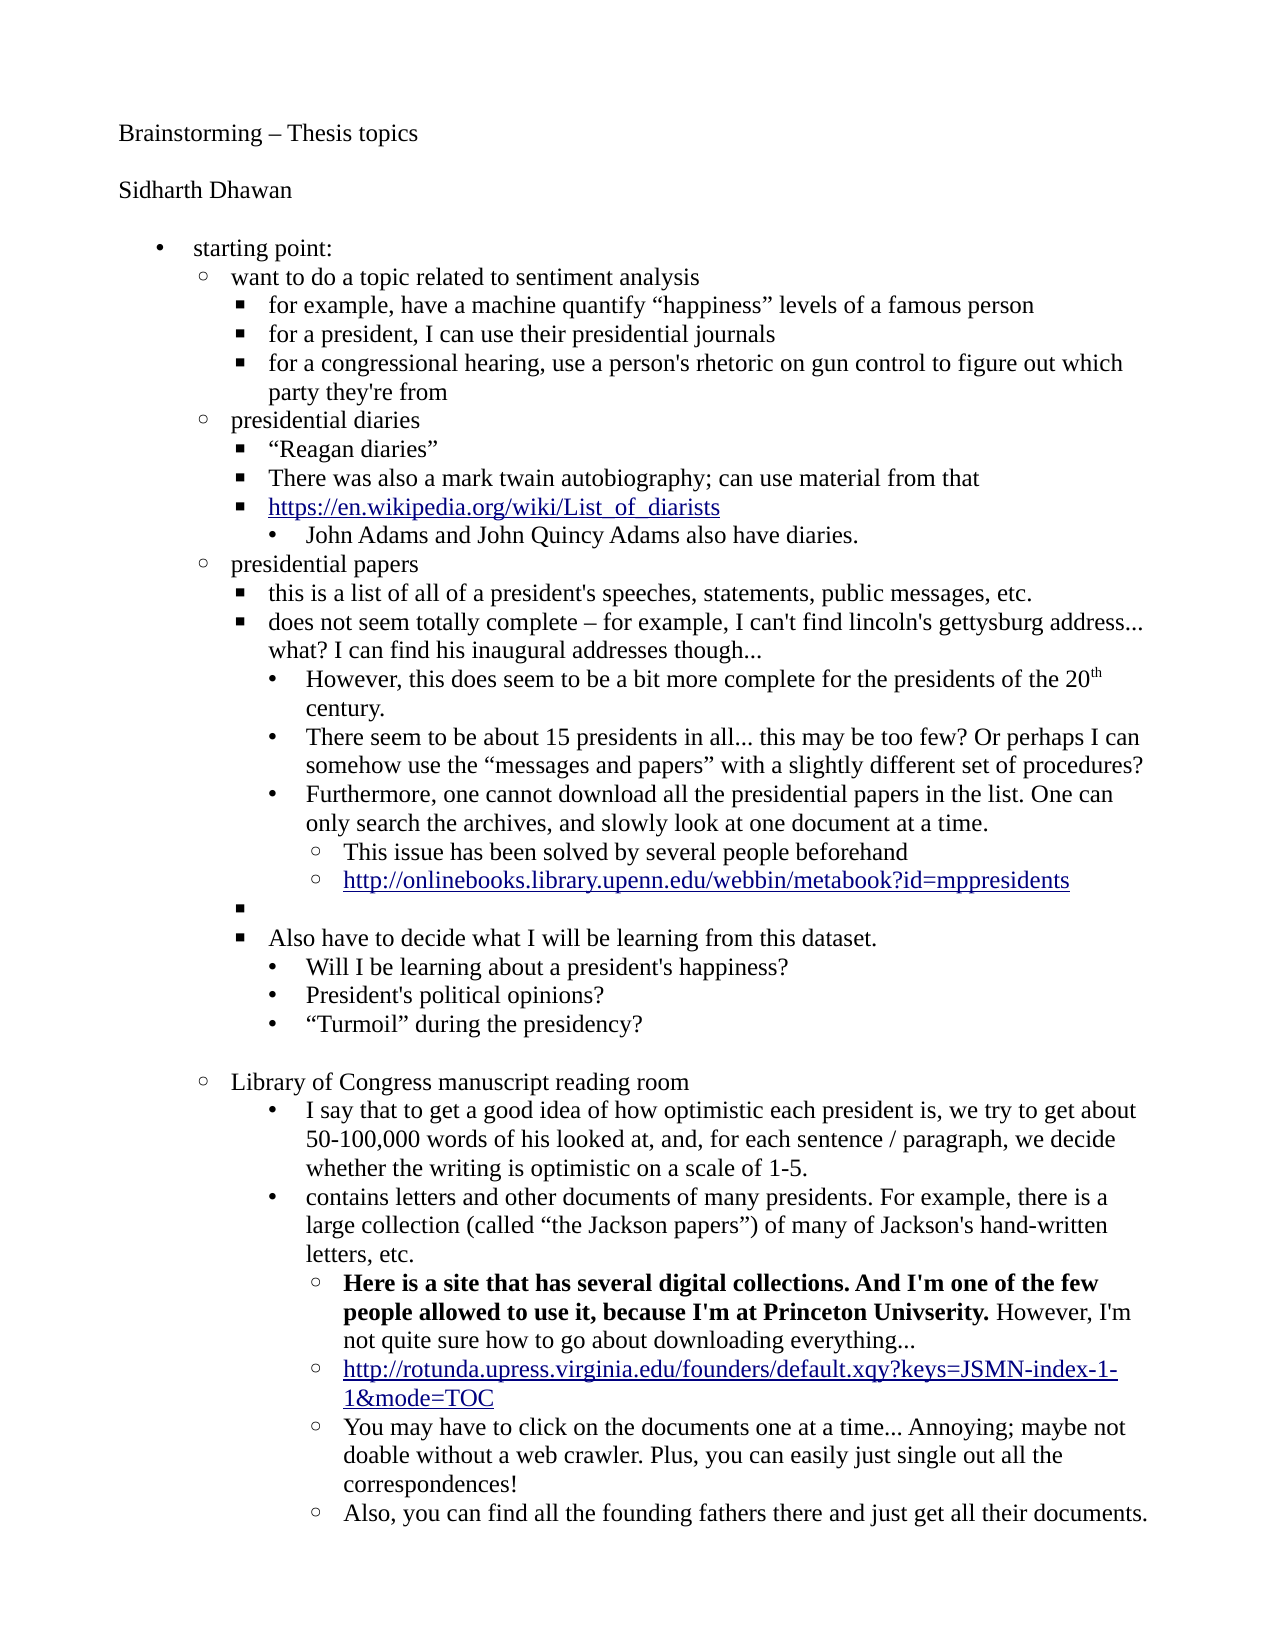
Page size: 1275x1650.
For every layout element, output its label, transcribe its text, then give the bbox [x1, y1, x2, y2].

list Library of Congress manuscript reading room [193, 1067, 1157, 1096]
text Brainstorming – Thesis topics [118, 118, 1157, 147]
list this is a list of all of a president's speeches, statements, public messages, etc. [231, 578, 1157, 607]
list Furthermore, one cannot download all the presidential papers in the list. One can only search the archives, and slowly look at one document at a time. [268, 779, 1157, 837]
list President's political opinions? [268, 981, 1157, 1009]
list starting point: [156, 233, 1157, 262]
text Sidharth Dhawan [118, 176, 1157, 204]
list This issue has been solved by several people beforehand [306, 837, 1157, 866]
list Also, you can find all the founding fathers there and just get all their documents. [306, 1498, 1157, 1527]
list does not seem totally complete – for example, I can't find lincoln's gettysburg address... what? I can find his inaugural addresses though... [231, 607, 1157, 664]
list contains letters and other documents of many presidents. For example, there is a large collection (called “the Jackson papers”) of many of Jackson's hand-written letters, etc. [268, 1182, 1157, 1268]
list http://onlinebooks.library.upenn.edu/webbin/metabook?id=mppresidents [306, 866, 1157, 894]
list http://rotunda.upress.virginia.edu/founders/default.xqy?keys=JSMN-index-1-1&mode=TOC [306, 1354, 1157, 1412]
list There seem to be about 15 presidents in all... this may be too few? Or perhaps I can somehow use the “messages and papers” with a slightly different set of procedures? [268, 722, 1157, 779]
list “Turmoil” during the presidency? [268, 1009, 1157, 1038]
list presidential papers [193, 549, 1157, 578]
list for a congressional hearing, use a person's rhetoric on gun control to figure out which party they're from [231, 348, 1157, 406]
list want to do a topic related to sentiment analysis [193, 262, 1157, 291]
list https://en.wikipedia.org/wiki/List_of_diarists [231, 492, 1157, 521]
list However, this does seem to be a bit more complete for the presidents of the 20th century. [268, 664, 1157, 722]
list I say that to get a good idea of how optimistic each president is, we try to get about 50-100,000 words of his looked at, and, for each sentence / paragraph, we decide whether the writing is optimistic on a scale of 1-5. [268, 1096, 1157, 1182]
list for a president, I can use their presidential journals [231, 319, 1157, 348]
list Will I be learning about a president's happiness? [268, 952, 1157, 981]
list Here is a site that has several digital collections. And I'm one of the few people allowed to use it, because I'm at Princeton Univserity. However, I'm not quite sure how to go about downloading everything... [306, 1268, 1157, 1354]
list for example, have a machine quantify “happiness” levels of a famous person [231, 291, 1157, 319]
list John Adams and John Quincy Adams also have diaries. [268, 521, 1157, 549]
list You may have to click on the documents one at a time... Annoying; maybe not doable without a web crawler. Plus, you can easily just single out all the correspondences! [306, 1412, 1157, 1498]
list “Reagan diaries” [231, 434, 1157, 463]
list Also have to decide what I will be learning from this dataset. [231, 923, 1157, 952]
list There was also a mark twain autobiography; can use material from that [231, 463, 1157, 492]
list presidential diaries [193, 406, 1157, 434]
